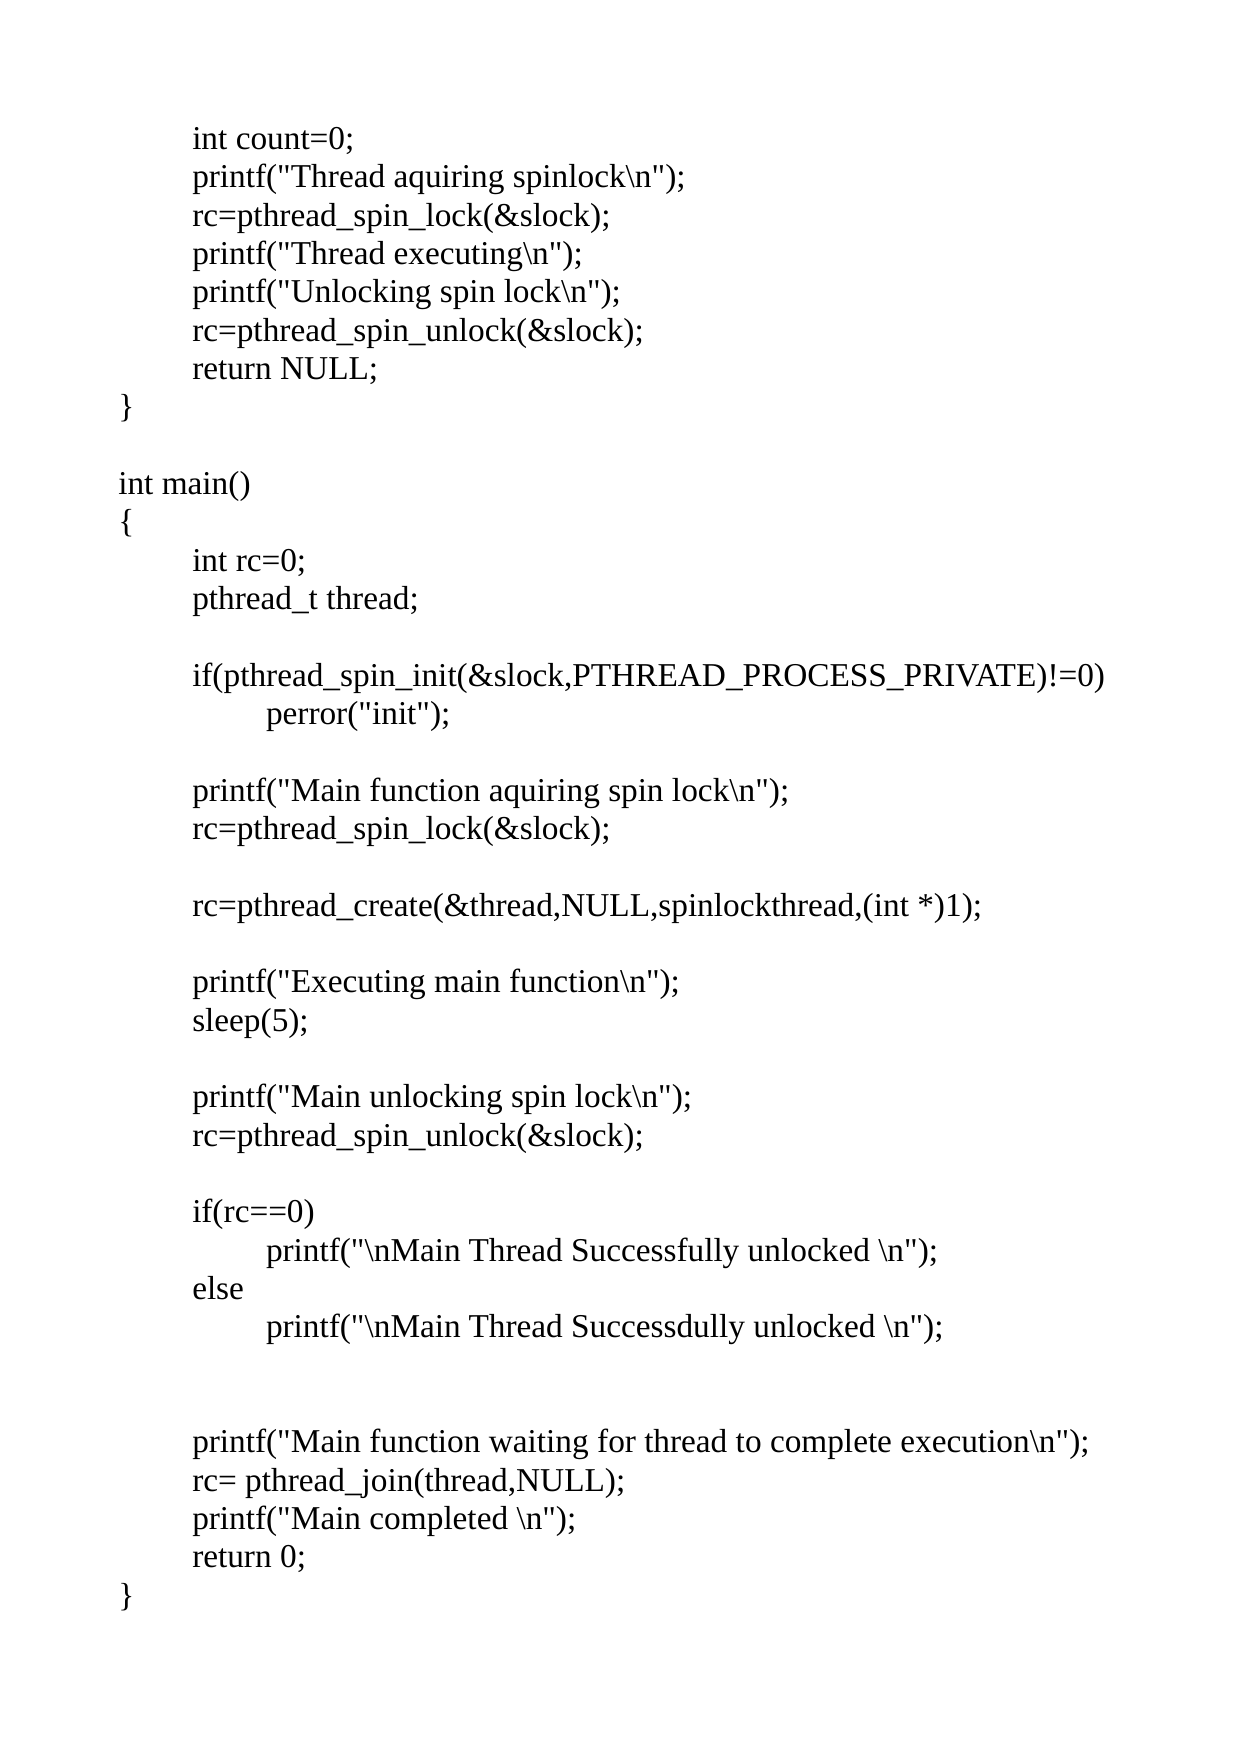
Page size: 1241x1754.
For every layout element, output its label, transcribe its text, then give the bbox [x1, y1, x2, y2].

text printf("Thread aquiring spinlock\n"); [118, 156, 1122, 195]
text } [118, 386, 1122, 425]
text int rc=0; [118, 540, 1122, 578]
text return NULL; [118, 348, 1122, 386]
text int count=0; [118, 118, 1122, 156]
text perror("init"); [118, 693, 1122, 731]
text rc=pthread_spin_lock(&slock); [118, 808, 1122, 846]
text { [118, 501, 1122, 540]
text printf("Main completed \n"); [118, 1498, 1122, 1536]
text printf("\nMain Thread Successfully unlocked \n"); [118, 1230, 1122, 1268]
text if(pthread_spin_init(&slock,PTHREAD_PROCESS_PRIVATE)!=0) [118, 655, 1122, 693]
text rc=pthread_create(&thread,NULL,spinlockthread,(int *)1); [118, 885, 1122, 923]
text printf("Executing main function\n"); [118, 961, 1122, 1000]
text rc= pthread_join(thread,NULL); [118, 1460, 1122, 1498]
text sleep(5); [118, 1000, 1122, 1038]
text rc=pthread_spin_unlock(&slock); [118, 310, 1122, 348]
text rc=pthread_spin_lock(&slock); [118, 195, 1122, 233]
text else [118, 1268, 1122, 1306]
text printf("\nMain Thread Successdully unlocked \n"); [118, 1306, 1122, 1345]
text pthread_t thread; [118, 578, 1122, 616]
text printf("Main function waiting for thread to complete execution\n"); [118, 1421, 1122, 1460]
text return 0; [118, 1536, 1122, 1575]
text printf("Thread executing\n"); [118, 233, 1122, 271]
text printf("Main function aquiring spin lock\n"); [118, 770, 1122, 808]
text int main() [118, 463, 1122, 501]
text rc=pthread_spin_unlock(&slock); [118, 1115, 1122, 1153]
text if(rc==0) [118, 1191, 1122, 1230]
text printf("Unlocking spin lock\n"); [118, 271, 1122, 310]
text printf("Main unlocking spin lock\n"); [118, 1076, 1122, 1115]
text } [118, 1575, 1122, 1613]
